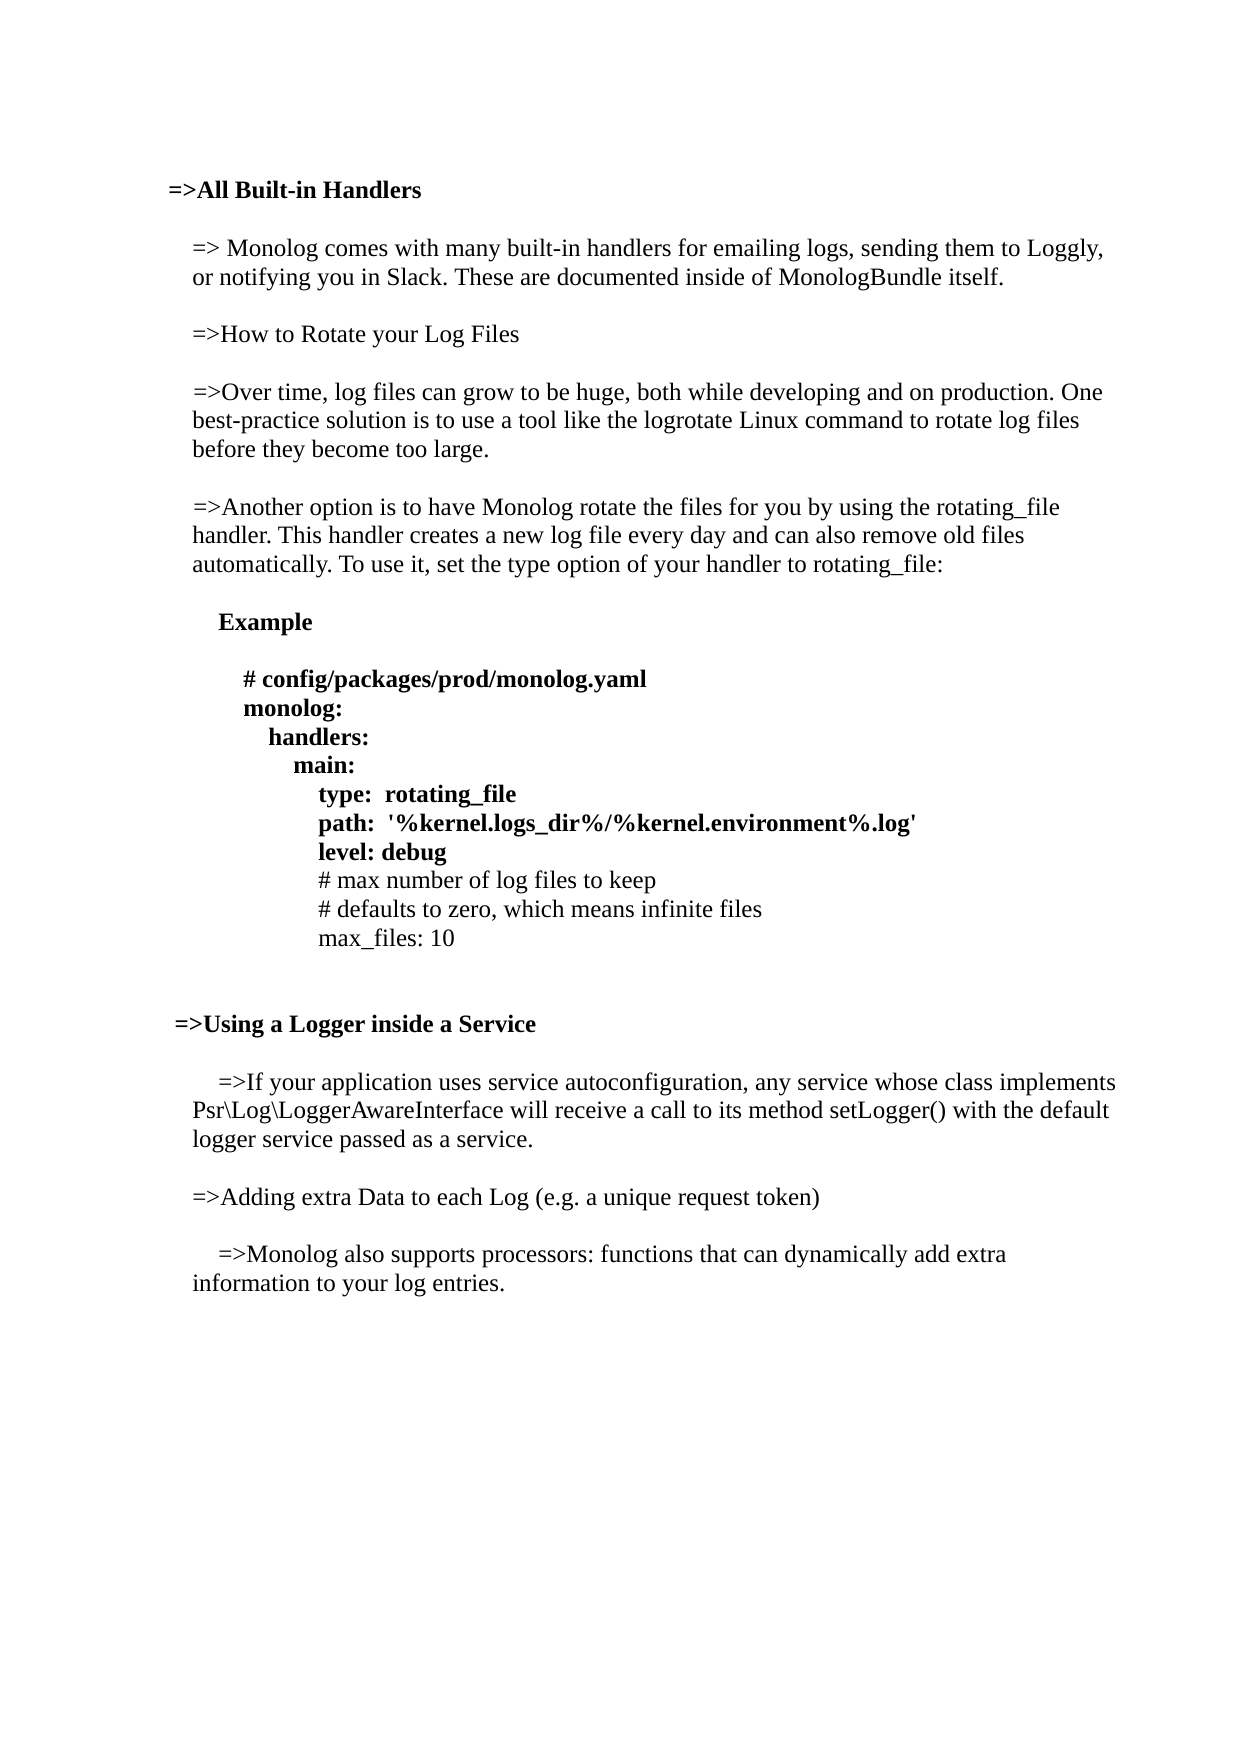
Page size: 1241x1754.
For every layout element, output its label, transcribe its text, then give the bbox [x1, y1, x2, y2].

text =>How to Rotate your Log Files [118, 319, 1122, 348]
text # config/packages/prod/monolog.yaml [118, 664, 1122, 693]
text =>All Built-in Handlers [118, 176, 1122, 204]
text type: rotating_file [118, 779, 1122, 808]
text =>Another option is to have Monolog rotate the files for you by using the rotating_file handler. This handler creates a new log file every day and can also remove old files automatically. To use it, set the type option of your handler to rotating_file: [118, 492, 1122, 578]
text max_files: 10 [118, 923, 1122, 952]
text handlers: [118, 722, 1122, 751]
text # defaults to zero, which means infinite files [118, 894, 1122, 923]
text =>If your application uses service autoconfiguration, any service whose class implements Psr\Log\LoggerAwareInterface will receive a call to its method setLogger() with the default logger service passed as a service. [118, 1067, 1122, 1153]
text path: '%kernel.logs_dir%/%kernel.environment%.log' [118, 808, 1122, 837]
text =>Adding extra Data to each Log (e.g. a unique request token) [118, 1182, 1122, 1211]
text level: debug [118, 837, 1122, 866]
text => Monolog comes with many built-in handlers for emailing logs, sending them to Loggly, or notifying you in Slack. These are documented inside of MonologBundle itself. [118, 233, 1122, 291]
text =>Over time, log files can grow to be huge, both while developing and on production. One best-practice solution is to use a tool like the logrotate Linux command to rotate log files before they become too large. [118, 377, 1122, 463]
text monolog: [118, 693, 1122, 722]
text Example [118, 607, 1122, 636]
text =>Using a Logger inside a Service [118, 1009, 1122, 1038]
text =>Monolog also supports processors: functions that can dynamically add extra information to your log entries. [118, 1239, 1122, 1297]
text main: [118, 751, 1122, 779]
text # max number of log files to keep [118, 866, 1122, 894]
